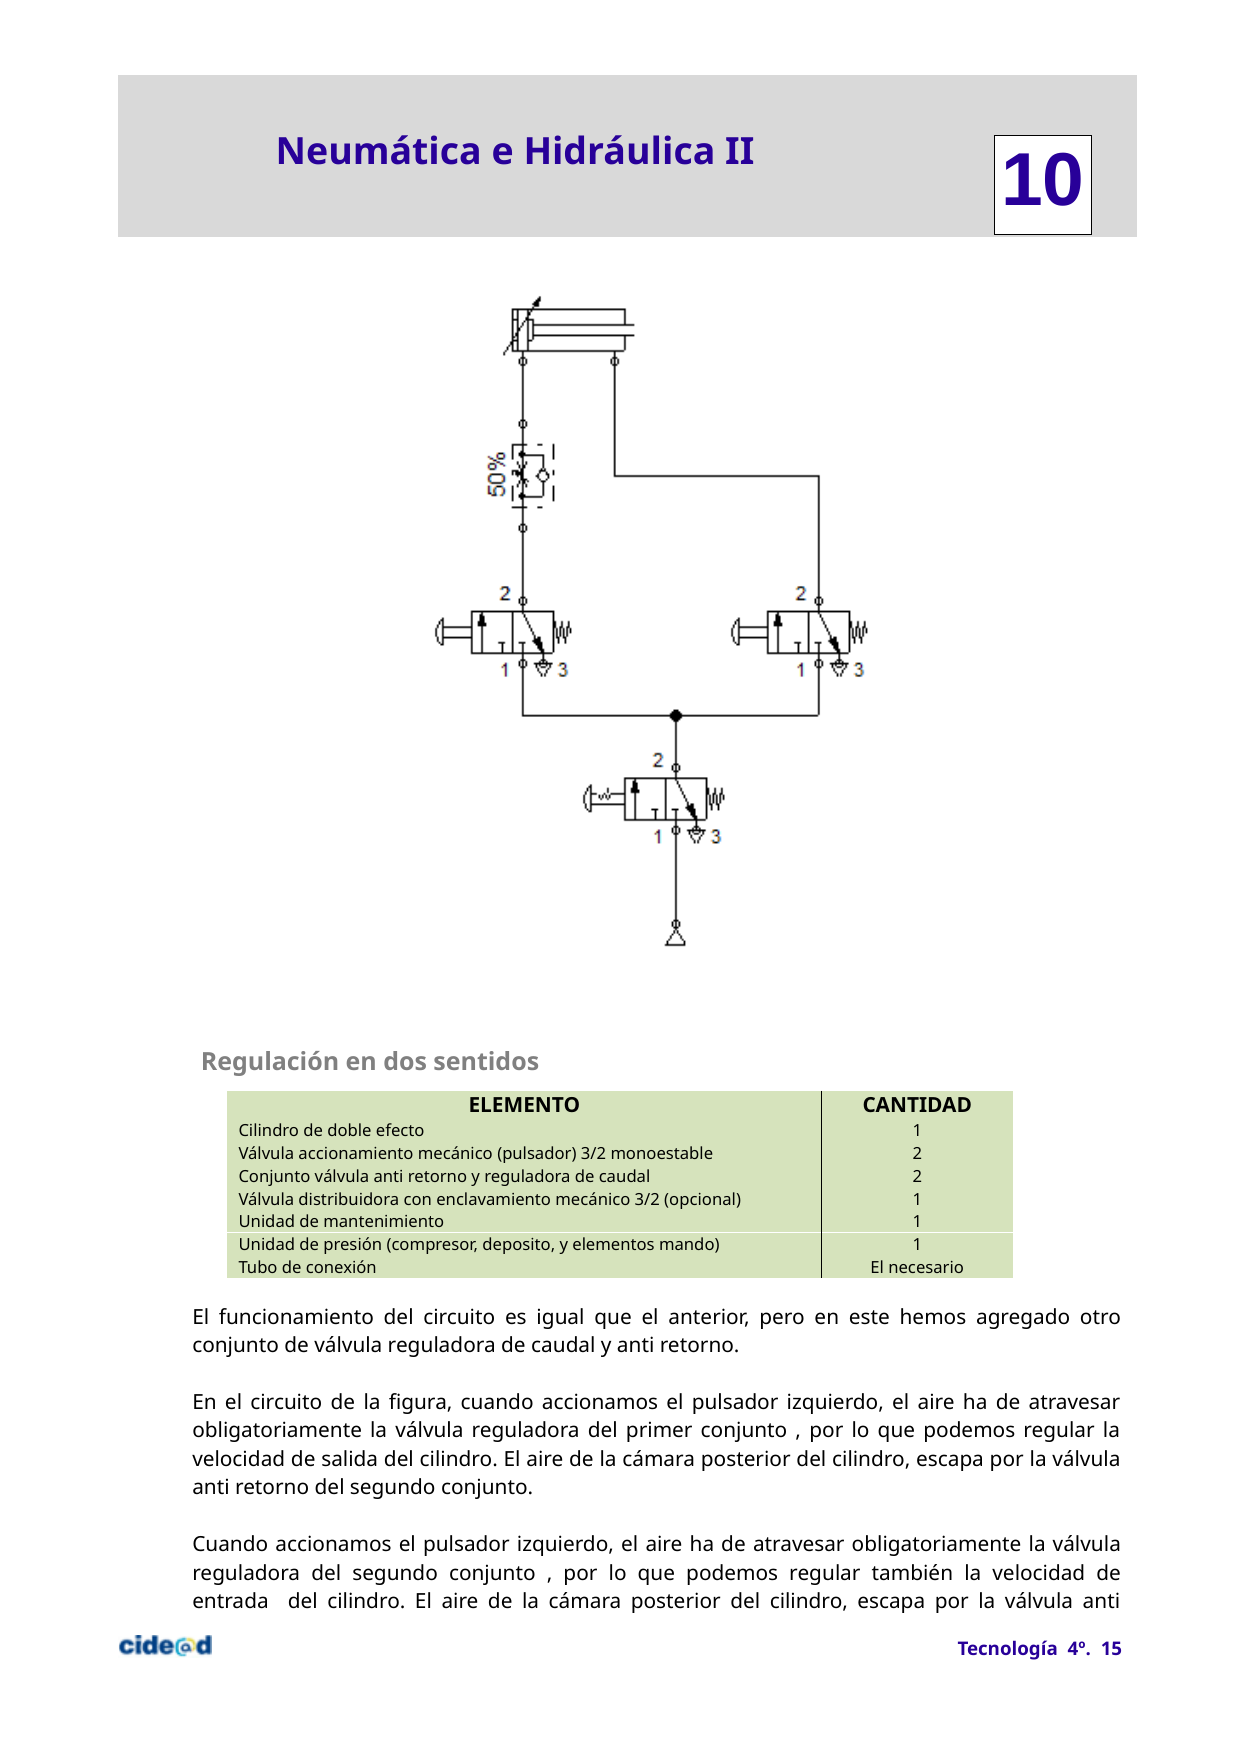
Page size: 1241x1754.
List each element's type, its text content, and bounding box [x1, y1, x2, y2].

text En el circuito de la figura, cuando accionamos el pulsador izquierdo, el aire ha de atravesar obligatoriamente la válvula reguladora del primer conjunto , por lo que podemos regular la velocidad de salida del cilindro. El aire de la cámara posterior del cilindro, escapa por la válvula anti retorno del segundo conjunto. [192, 1387, 1122, 1501]
table_cell Cilindro de doble efecto [227, 1119, 821, 1142]
list Regulación en dos sentidos [156, 1044, 1122, 1078]
table_cell Tubo de conexión [227, 1255, 821, 1278]
table_cell 1 [822, 1119, 1013, 1142]
table_cell Conjunto válvula anti retorno y reguladora de caudal [227, 1164, 821, 1187]
table_cell 2 [822, 1142, 1013, 1164]
table_cell 1 [822, 1210, 1013, 1232]
table_cell Válvula distribuidora con enclavamiento mecánico 3/2 (opcional) [227, 1187, 821, 1210]
picture [422, 288, 900, 974]
table_header ELEMENTO [227, 1091, 821, 1119]
table_header CANTIDAD [822, 1091, 1013, 1119]
table_cell 2 [822, 1164, 1013, 1187]
table_cell Unidad de mantenimiento [227, 1210, 821, 1232]
text El funcionamiento del circuito es igual que el anterior, pero en este hemos agregado otro conjunto de válvula reguladora de caudal y anti retorno. [192, 1302, 1122, 1359]
table_cell Válvula accionamiento mecánico (pulsador) 3/2 monoestable [227, 1142, 821, 1164]
table_cell 1 [822, 1233, 1013, 1255]
table_cell Unidad de presión (compresor, deposito, y elementos mando) [227, 1233, 821, 1255]
table_cell El necesario [822, 1255, 1013, 1278]
text Cuando accionamos el pulsador izquierdo, el aire ha de atravesar obligatoriamente la válvula reguladora del segundo conjunto , por lo que podemos regular también la velocidad de entrada del cilindro. El aire de la cámara posterior del cilindro, escapa por la válvula anti [192, 1529, 1122, 1615]
picture [118, 1635, 212, 1658]
table_cell 1 [822, 1187, 1013, 1210]
